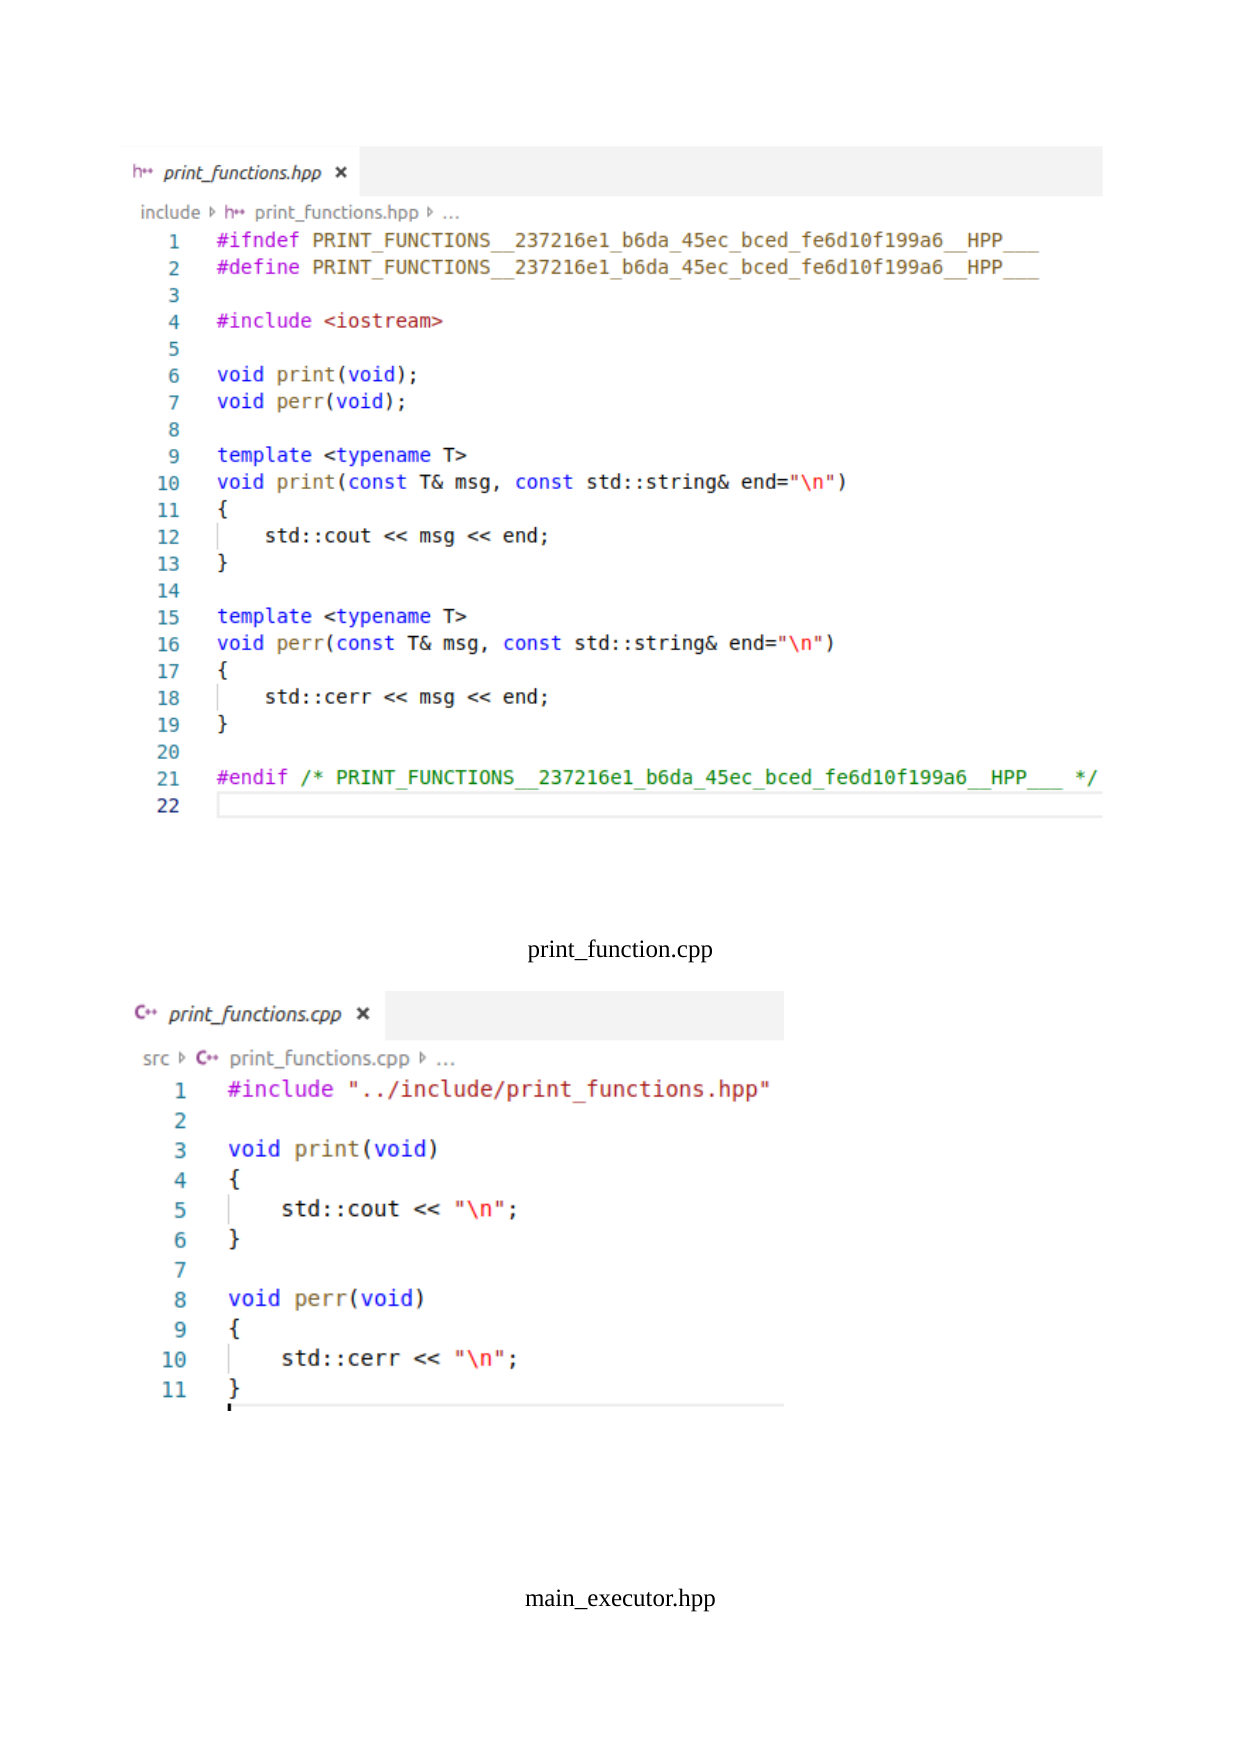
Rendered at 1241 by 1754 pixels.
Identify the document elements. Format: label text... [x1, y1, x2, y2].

text main_executor.hpp [118, 1583, 1122, 1611]
text print_function.cpp [118, 934, 1122, 963]
picture [118, 146, 1103, 700]
